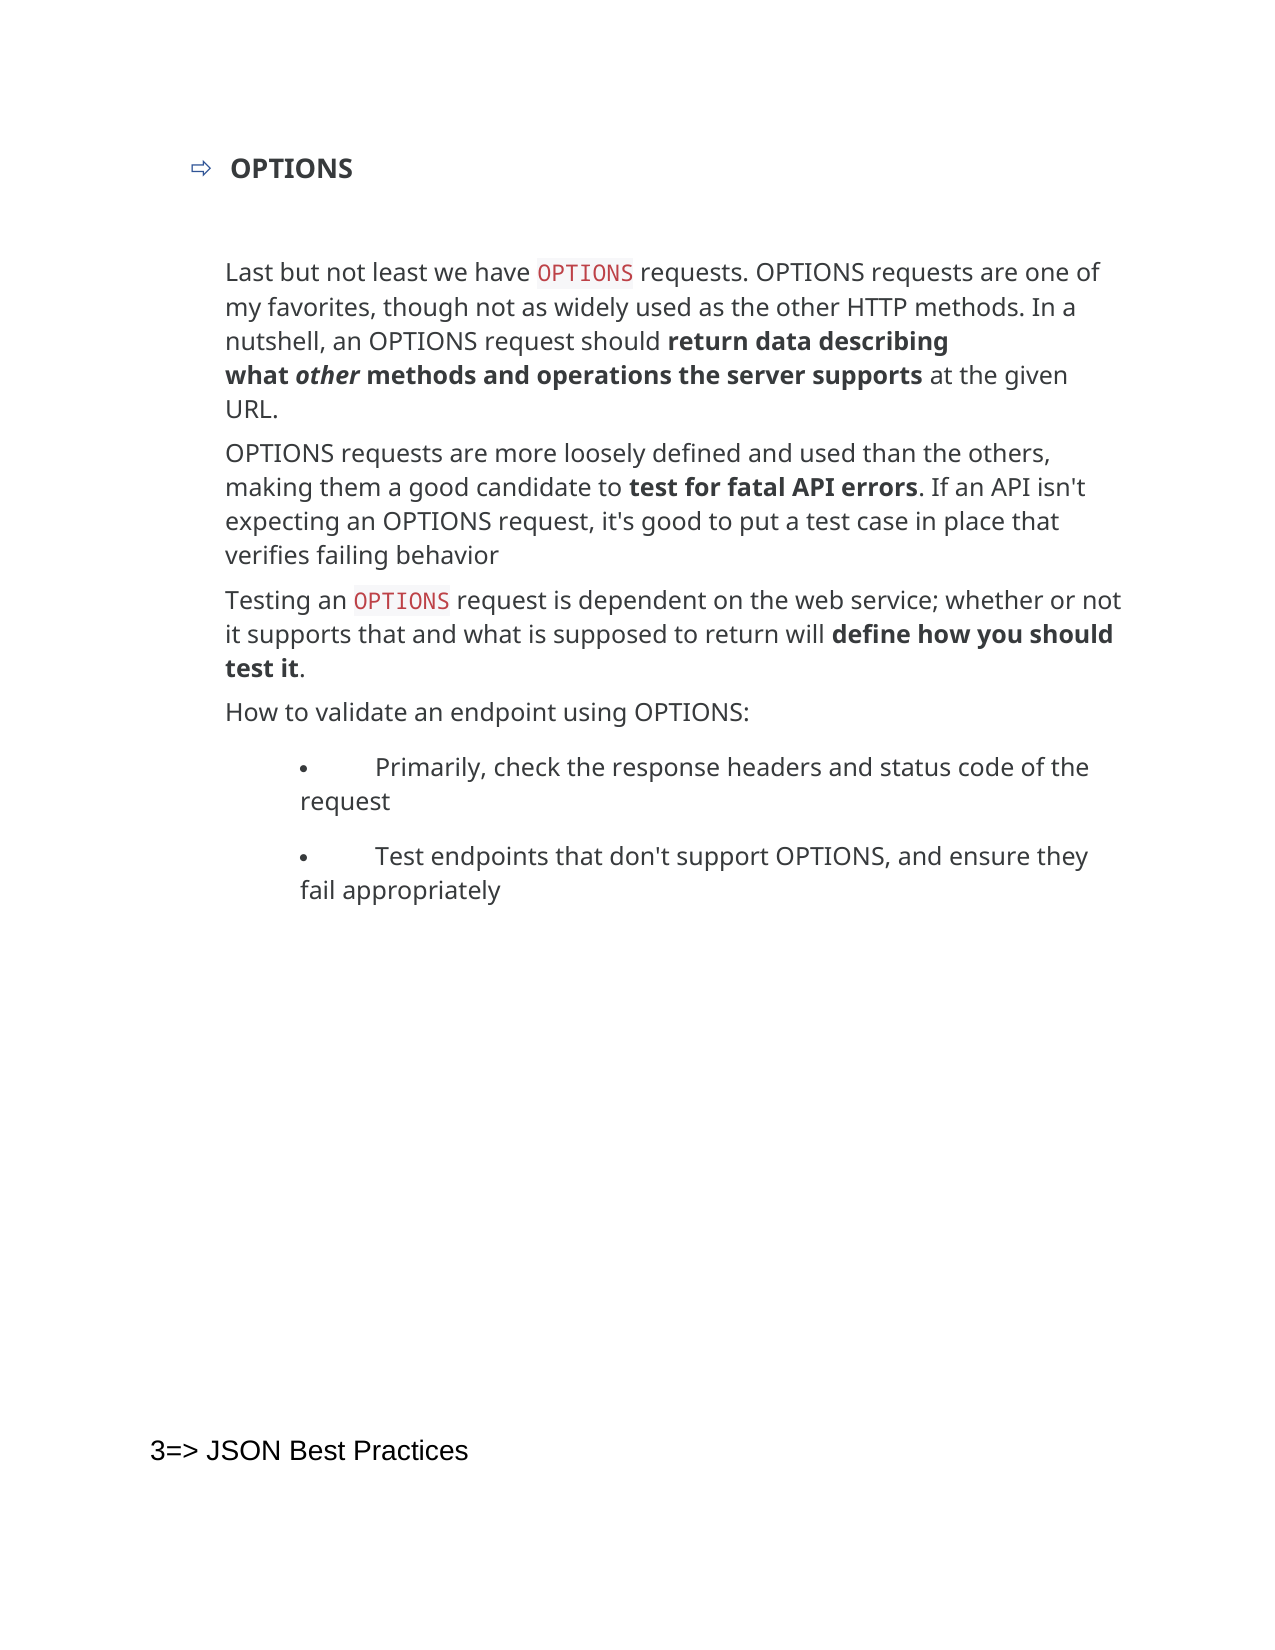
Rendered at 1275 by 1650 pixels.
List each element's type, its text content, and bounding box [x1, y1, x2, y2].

list Last but not least we have OPTIONS requests. OPTIONS requests are one of my favorites, though not as widely used as the other HTTP methods. In a nutshell, an OPTIONS request should return data describing what other methods and operations the server supports at the given URL. [225, 255, 1125, 425]
text 3=> JSON Best Practices [150, 1434, 1125, 1467]
text How to validate an endpoint using OPTIONS: [225, 695, 1125, 729]
list OPTIONS requests are more loosely defined and used than the others, making them a good candidate to test for fatal API errors. If an API isn't expecting an OPTIONS request, it's good to put a test case in place that verifies failing behavior [225, 436, 1125, 572]
subtitle OPTIONS [189, 150, 1125, 187]
list Primarily, check the response headers and status code of the request [300, 750, 1125, 818]
text Testing an OPTIONS request is dependent on the web service; whether or not it supports that and what is supposed to return will define how you should test it. [225, 582, 1125, 685]
list Test endpoints that don't support OPTIONS, and ensure they fail appropriately [300, 839, 1125, 907]
